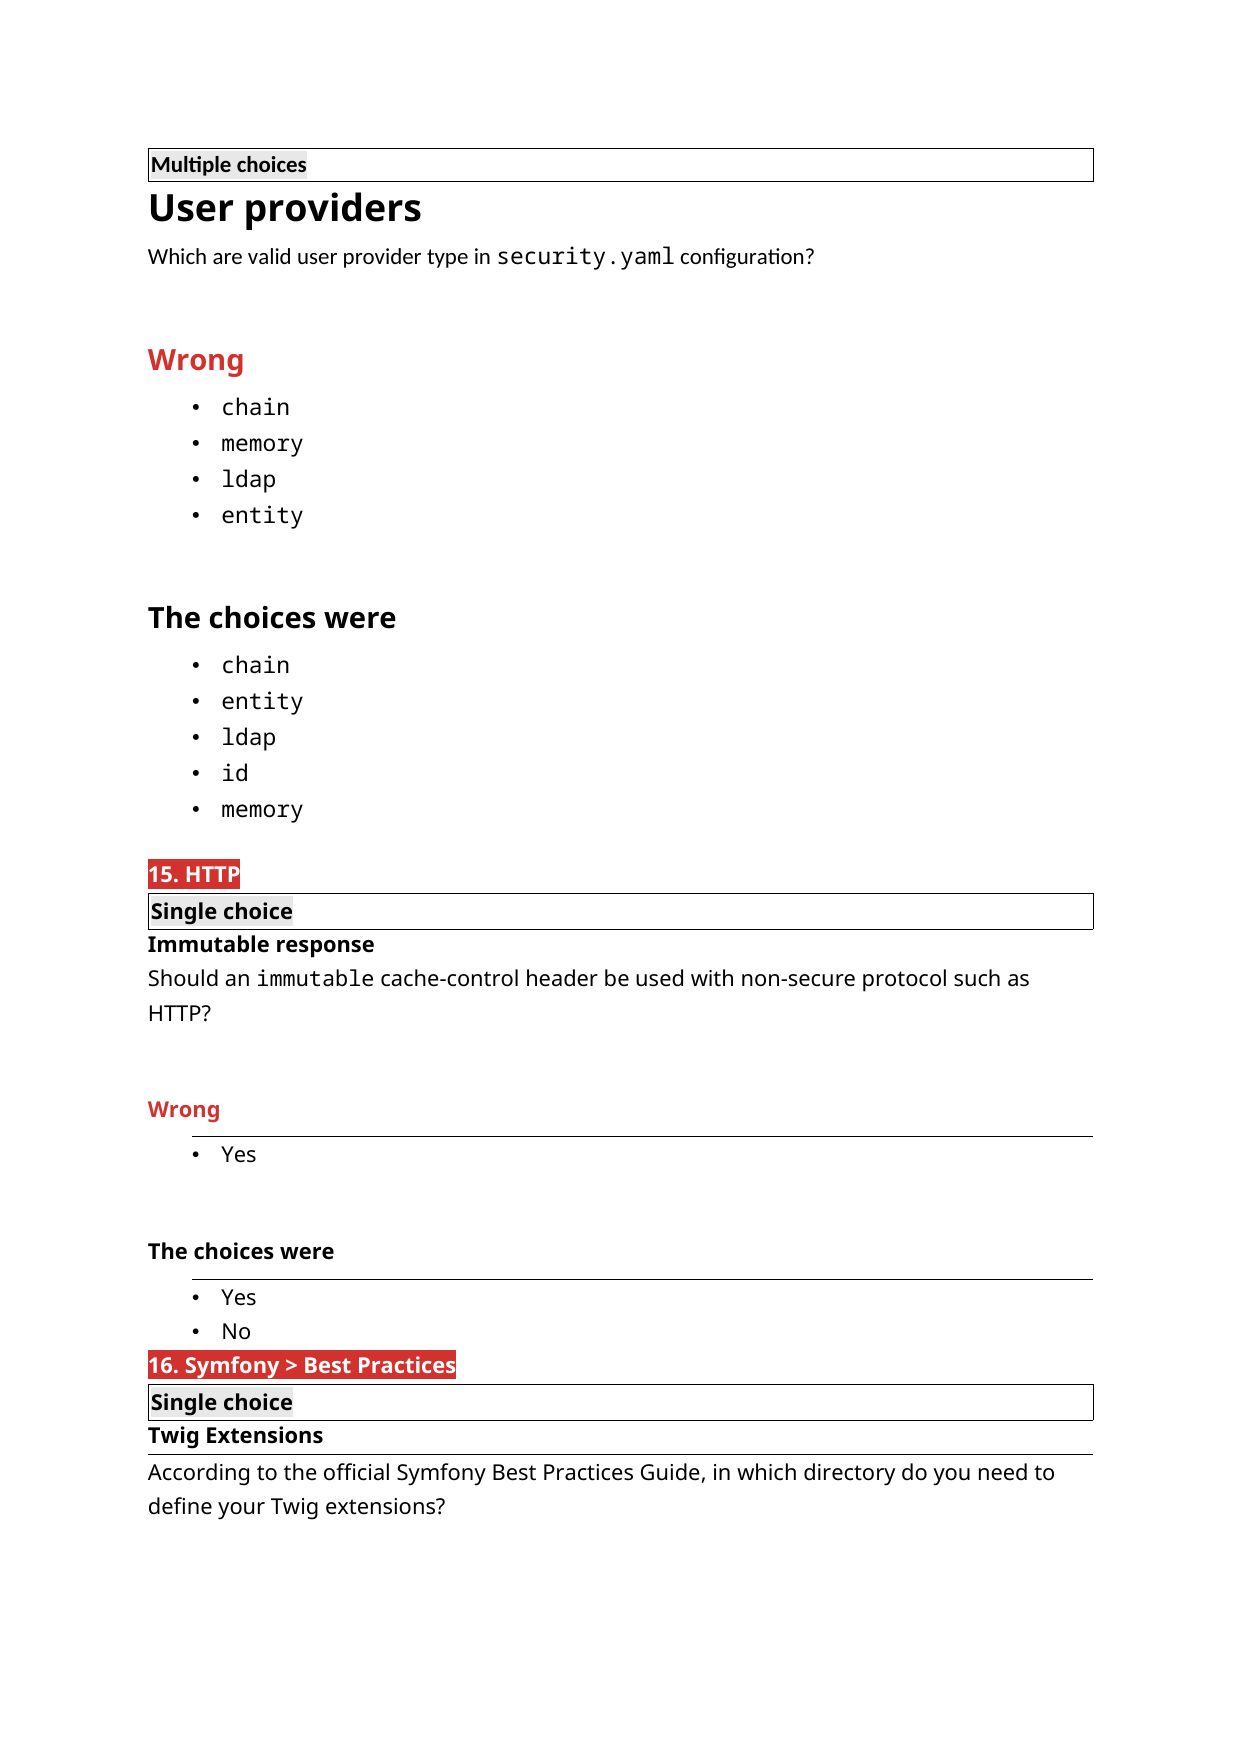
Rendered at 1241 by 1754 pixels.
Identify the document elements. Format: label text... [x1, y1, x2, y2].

list chain [192, 391, 1093, 422]
list No [192, 1313, 1093, 1345]
list chain [192, 649, 1093, 681]
subtitle Wrong [148, 1094, 1093, 1124]
subtitle The choices were [148, 597, 1093, 637]
text Multiple choices [149, 149, 1093, 181]
subtitle User providers [148, 182, 1093, 233]
text Single choice [149, 894, 1093, 929]
text According to the official Symfony Best Practices Guide, in which directory do you need to define your Twig extensions? [148, 1455, 1093, 1521]
subtitle Twig Extensions [148, 1421, 1093, 1449]
list id [192, 757, 1093, 788]
list memory [192, 793, 1093, 824]
text 15. HTTP [148, 859, 1093, 889]
list ldap [192, 721, 1093, 752]
subtitle Wrong [148, 339, 1093, 378]
list ldap [192, 463, 1093, 494]
text Which are valid user provider type in security.yaml configuration? [148, 240, 1093, 272]
list Yes [192, 1137, 1093, 1169]
text Single choice [149, 1385, 1093, 1420]
list Yes [192, 1280, 1093, 1311]
list entity [192, 499, 1093, 530]
list memory [192, 427, 1093, 458]
list entity [192, 685, 1093, 717]
text 16. Symfony > Best Practices [148, 1350, 1093, 1379]
text Should an immutable cache-control header be used with non-secure protocol such as HTTP? [148, 963, 1093, 1027]
subtitle The choices were [148, 1236, 1093, 1266]
subtitle Immutable response [148, 930, 1093, 959]
